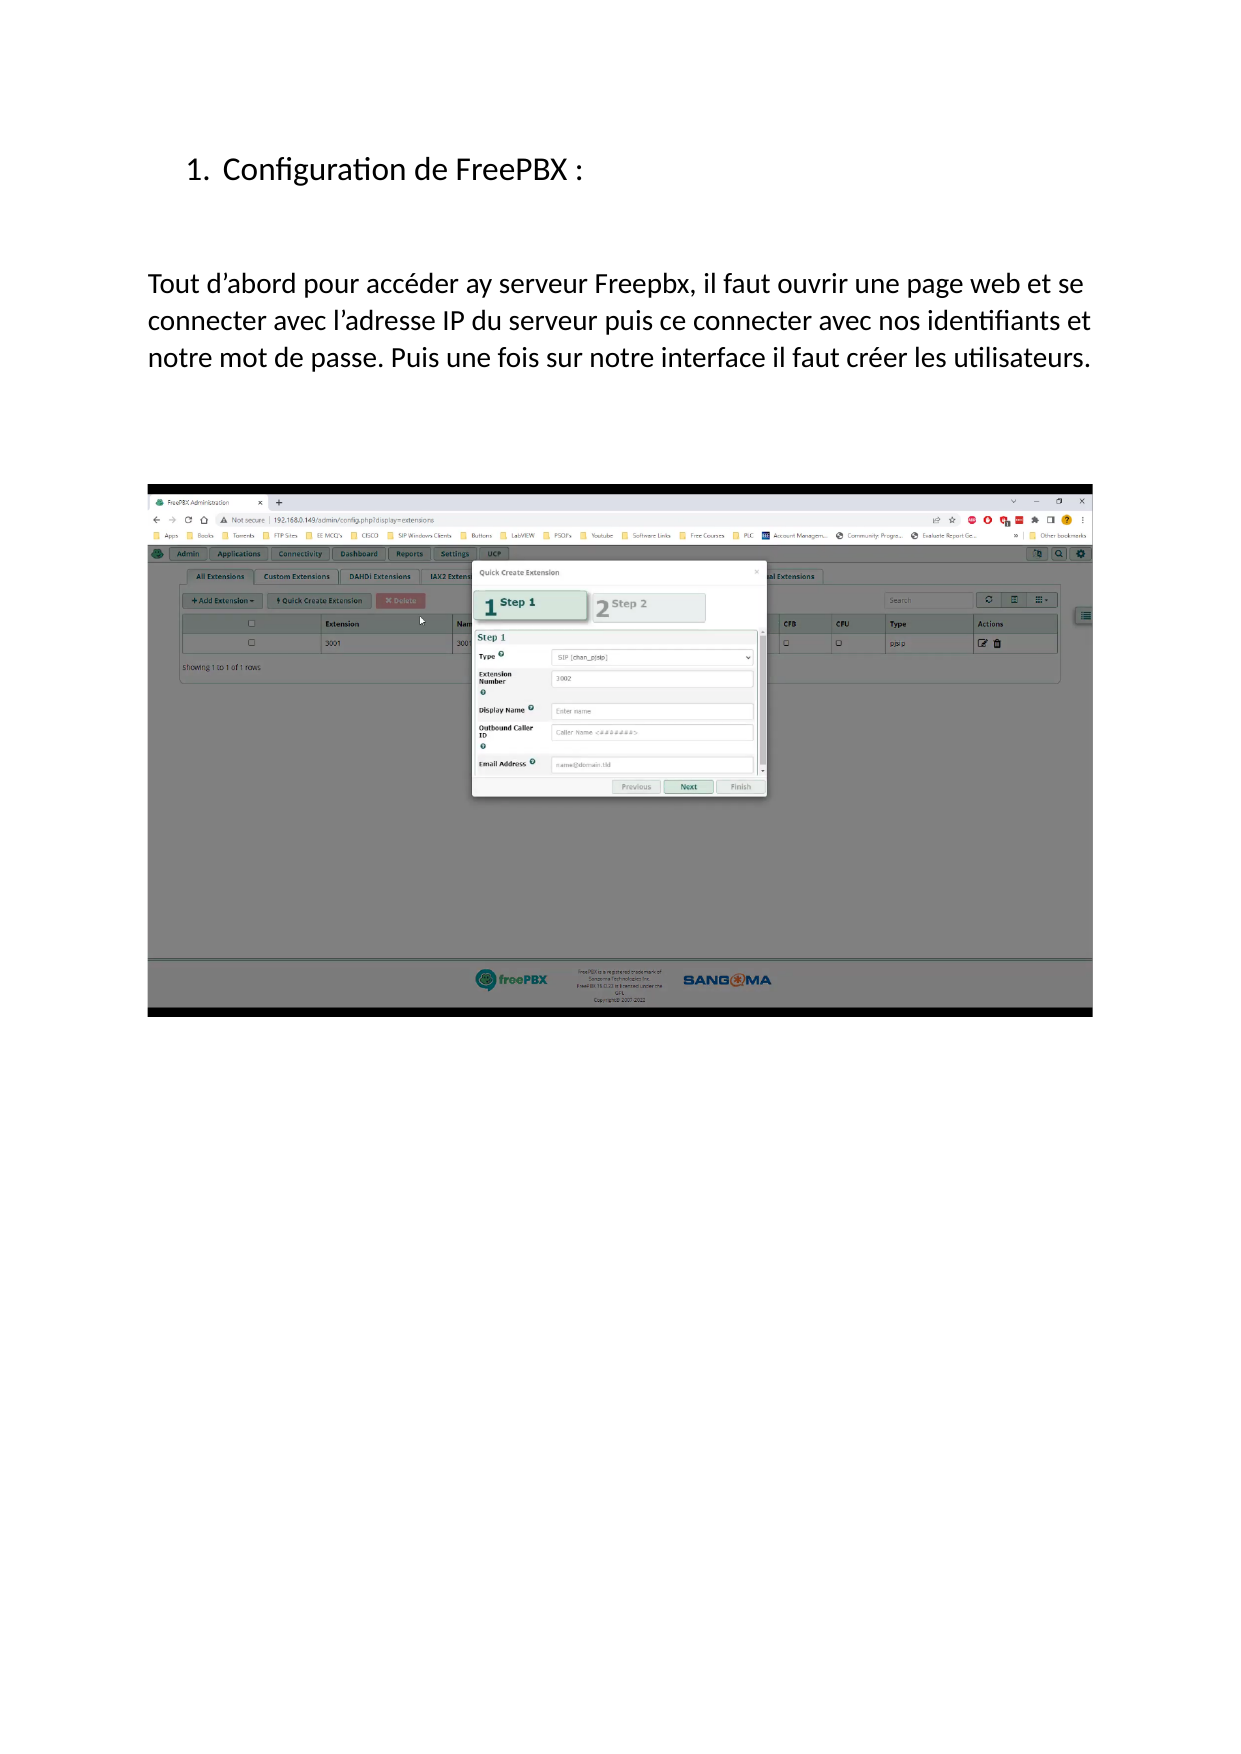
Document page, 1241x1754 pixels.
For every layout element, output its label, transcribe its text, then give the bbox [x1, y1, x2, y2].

text Tout d’abord pour accéder ay serveur Freepbx, il faut ouvrir une page web et se connecter avec l’adresse IP du serveur puis ce connecter avec nos identifiants et notre mot de passe. Puis une fois sur notre interface il faut créer les utilisateurs. [148, 266, 1093, 375]
list Configuration de FreePBX : [185, 148, 1093, 188]
